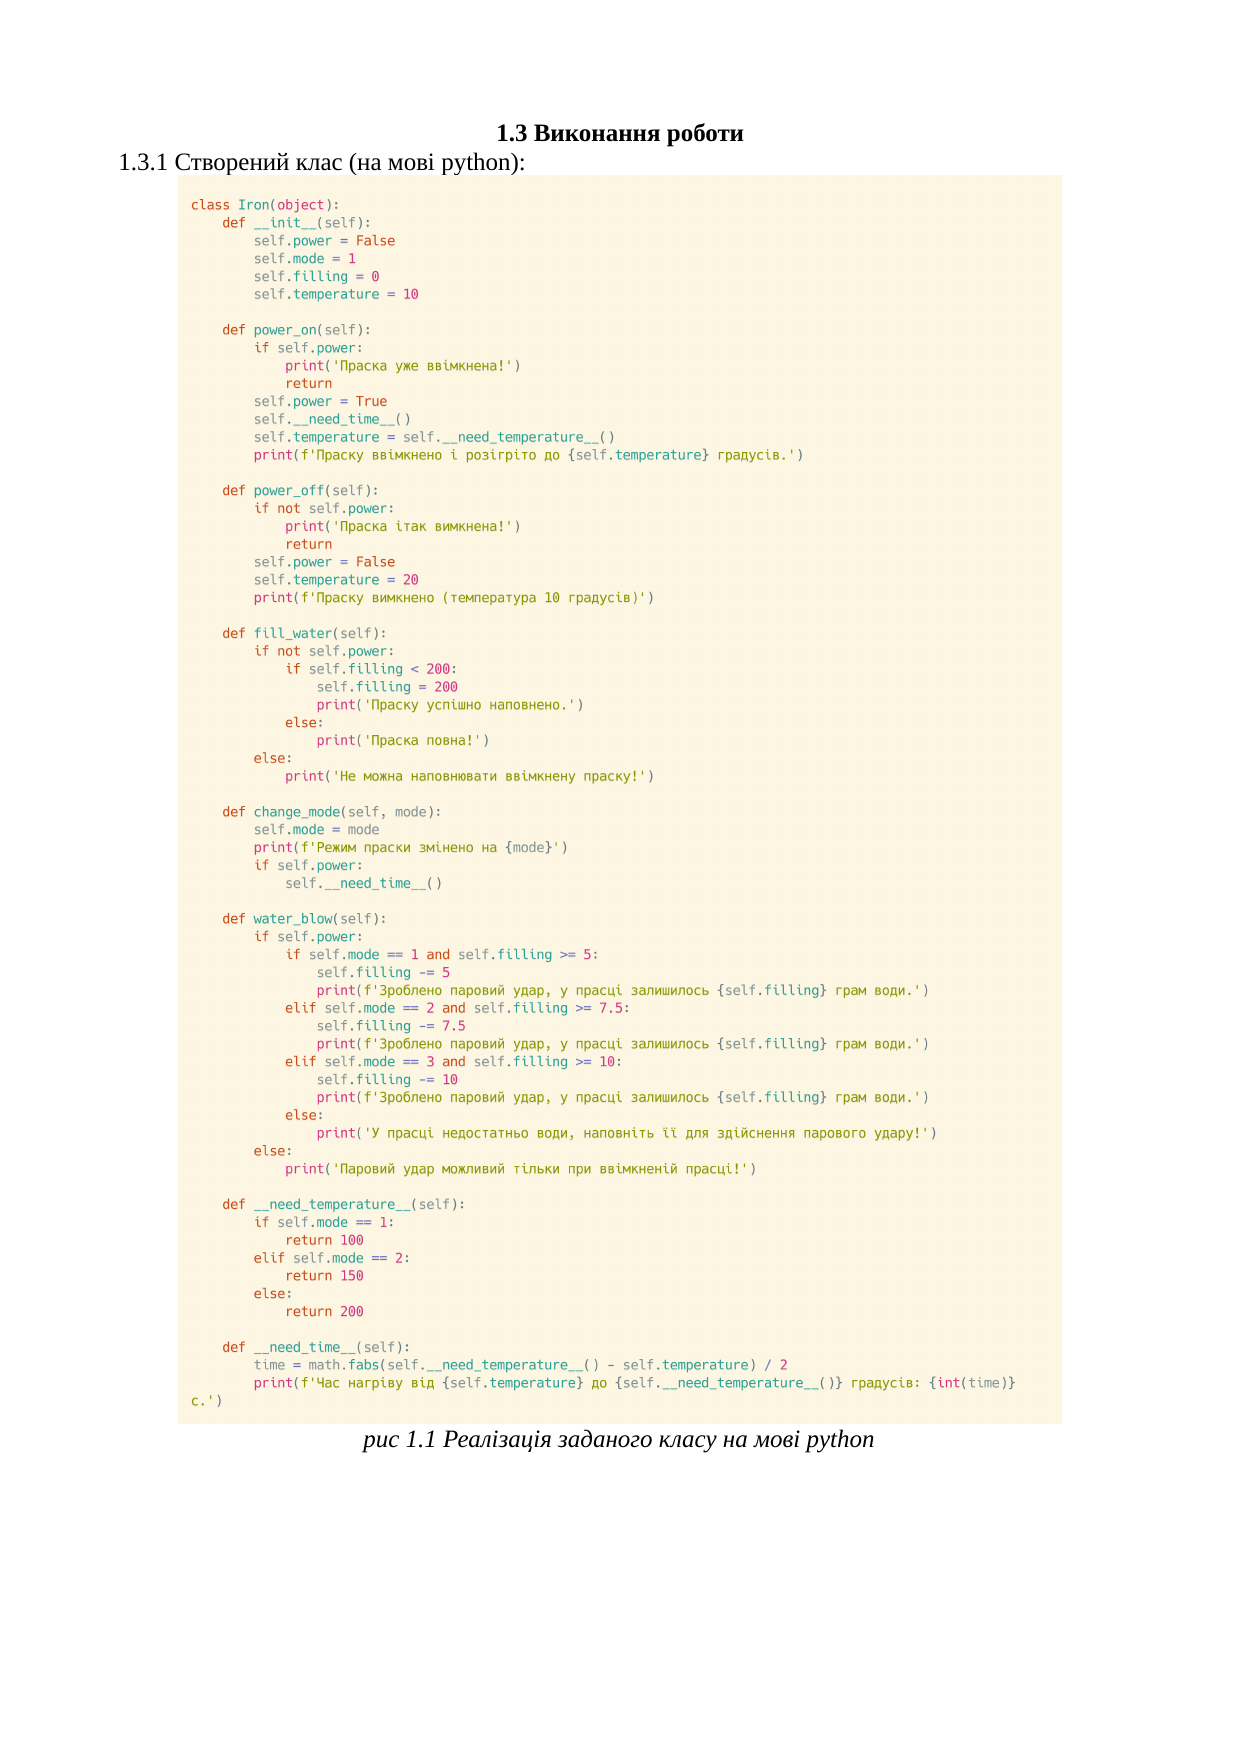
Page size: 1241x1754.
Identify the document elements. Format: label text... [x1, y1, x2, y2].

picture [177, 175, 1063, 1424]
text 1.3 Виконання роботи [118, 118, 1122, 147]
text 1.3.1 Створений клас (на мові python): [118, 147, 1122, 176]
text рис 1.1 Реалізація заданого класу на мові python [118, 1424, 1122, 1453]
